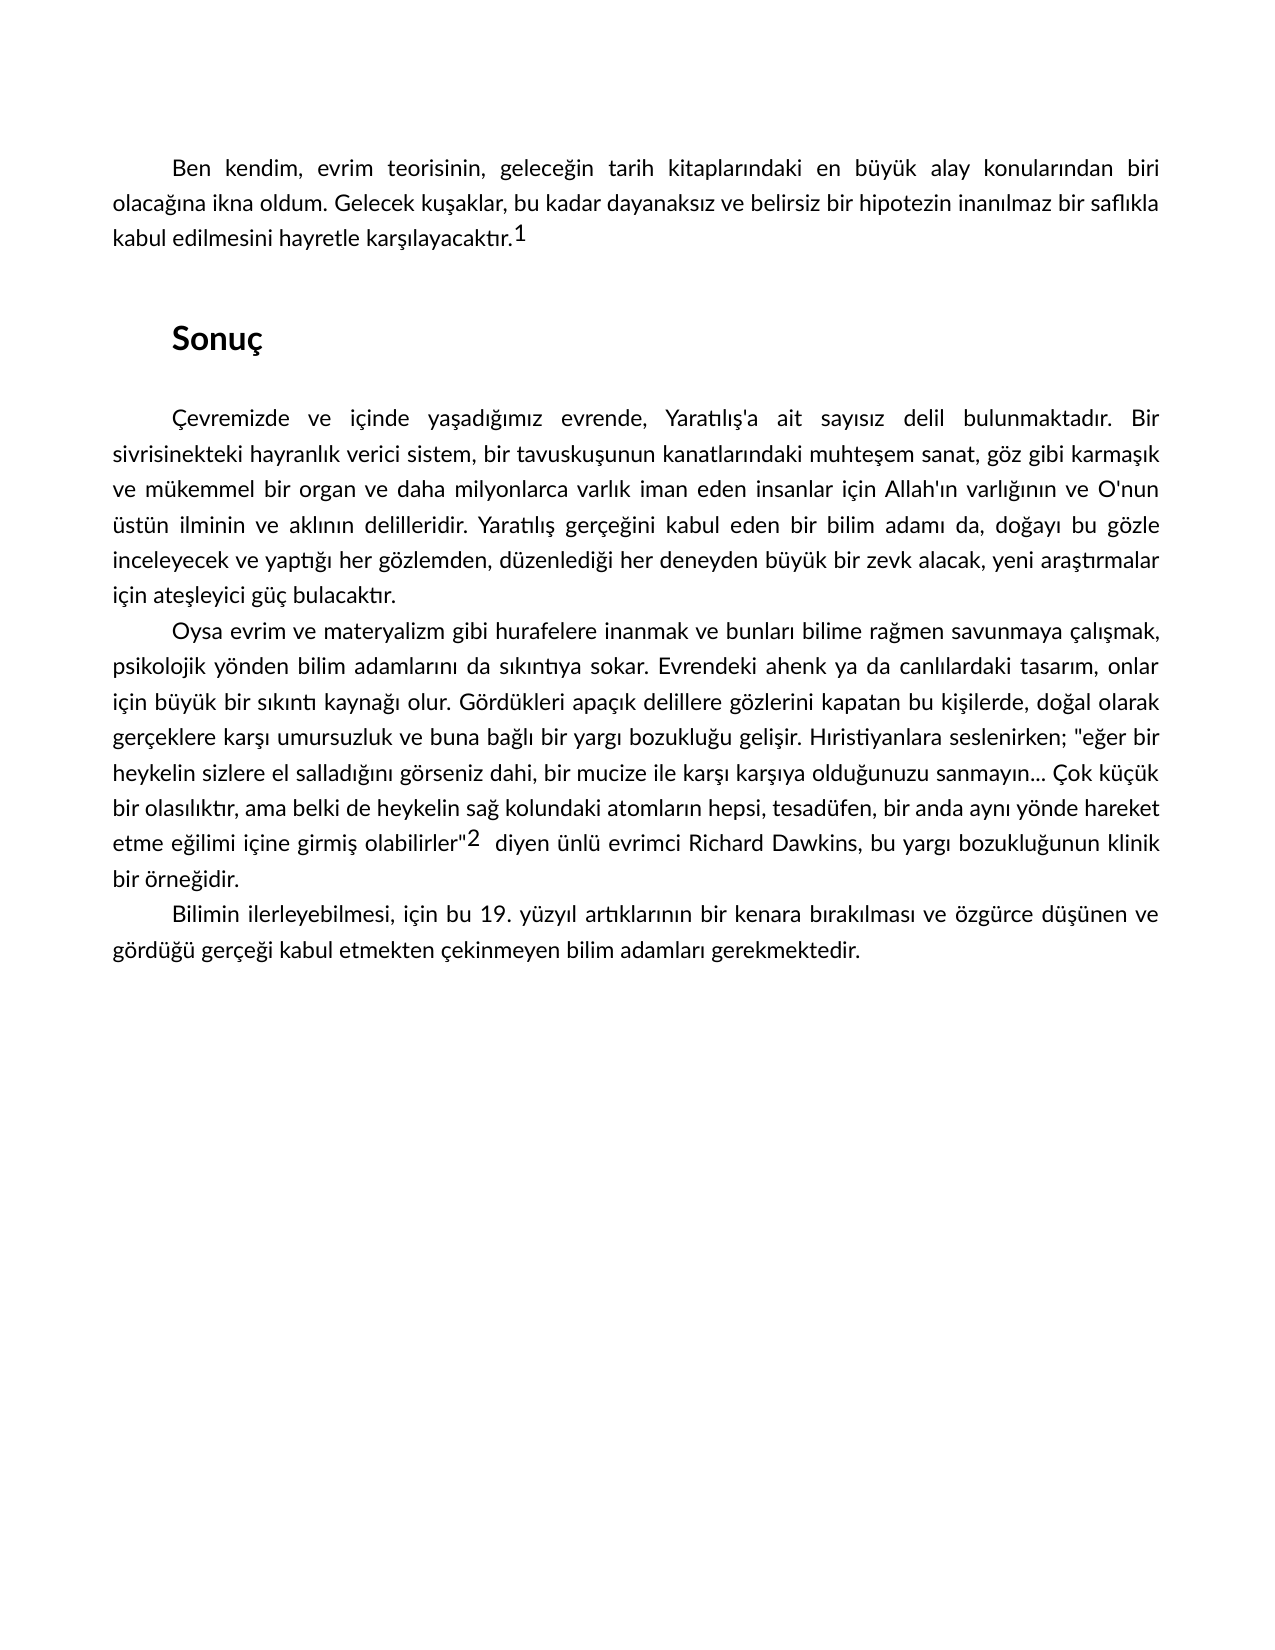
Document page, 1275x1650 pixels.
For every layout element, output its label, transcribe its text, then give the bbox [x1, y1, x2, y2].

text Bilimin ilerleyebilmesi, için bu 19. yüzyıl artıklarının bir kenara bırakılması ve özgürce düşünen ve gördüğü gerçeği kabul etmekten çekinmeyen bilim adamları gerekmektedir. [112, 894, 1161, 965]
text Oysa evrim ve materyalizm gibi hurafelere inanmak ve bunları bilime rağmen savunmaya çalışmak, psikolojik yönden bilim adamlarını da sıkıntıya sokar. Evrendeki ahenk ya da canlılardaki tasarım, onlar için büyük bir sıkıntı kaynağı olur. Gördükleri apaçık delillere gözlerini kapatan bu kişilerde, doğal olarak gerçeklere karşı umursuzluk ve buna bağlı bir yargı bozukluğu gelişir. Hıristiyanlara seslenirken; "eğer bir heykelin sizlere el salladığını görseniz dahi, bir mucize ile karşı karşıya olduğunuzu sanmayın... Çok küçük bir olasılıktır, ama belki de heykelin sağ kolundaki atomların hepsi, tesadüfen, bir anda aynı yönde hareket etme eğilimi içine girmiş olabilirler"2 diyen ünlü evrimci Richard Dawkins, bu yargı bozukluğunun klinik bir örneğidir. [112, 611, 1161, 894]
text Sonuç [112, 322, 1161, 357]
text Ben kendim, evrim teorisinin, geleceğin tarih kitaplarındaki en büyük alay konularından biri olacağına ikna oldum. Gelecek kuşaklar, bu kadar dayanaksız ve belirsiz bir hipotezin inanılmaz bir saflıkla kabul edilmesini hayretle karşılayacaktır.1 [112, 148, 1161, 254]
text Çevremizde ve içinde yaşadığımız evrende, Yaratılış'a ait sayısız delil bulunmaktadır. Bir sivrisinekteki hayranlık verici sistem, bir tavuskuşunun kanatlarındaki muhteşem sanat, göz gibi karmaşık ve mükemmel bir organ ve daha milyonlarca varlık iman eden insanlar için Allah'ın varlığının ve O'nun üstün ilminin ve aklının delilleridir. Yaratılış gerçeğini kabul eden bir bilim adamı da, doğayı bu gözle inceleyecek ve yaptığı her gözlemden, düzenlediği her deneyden büyük bir zevk alacak, yeni araştırmalar için ateşleyici güç bulacaktır. [112, 398, 1161, 611]
